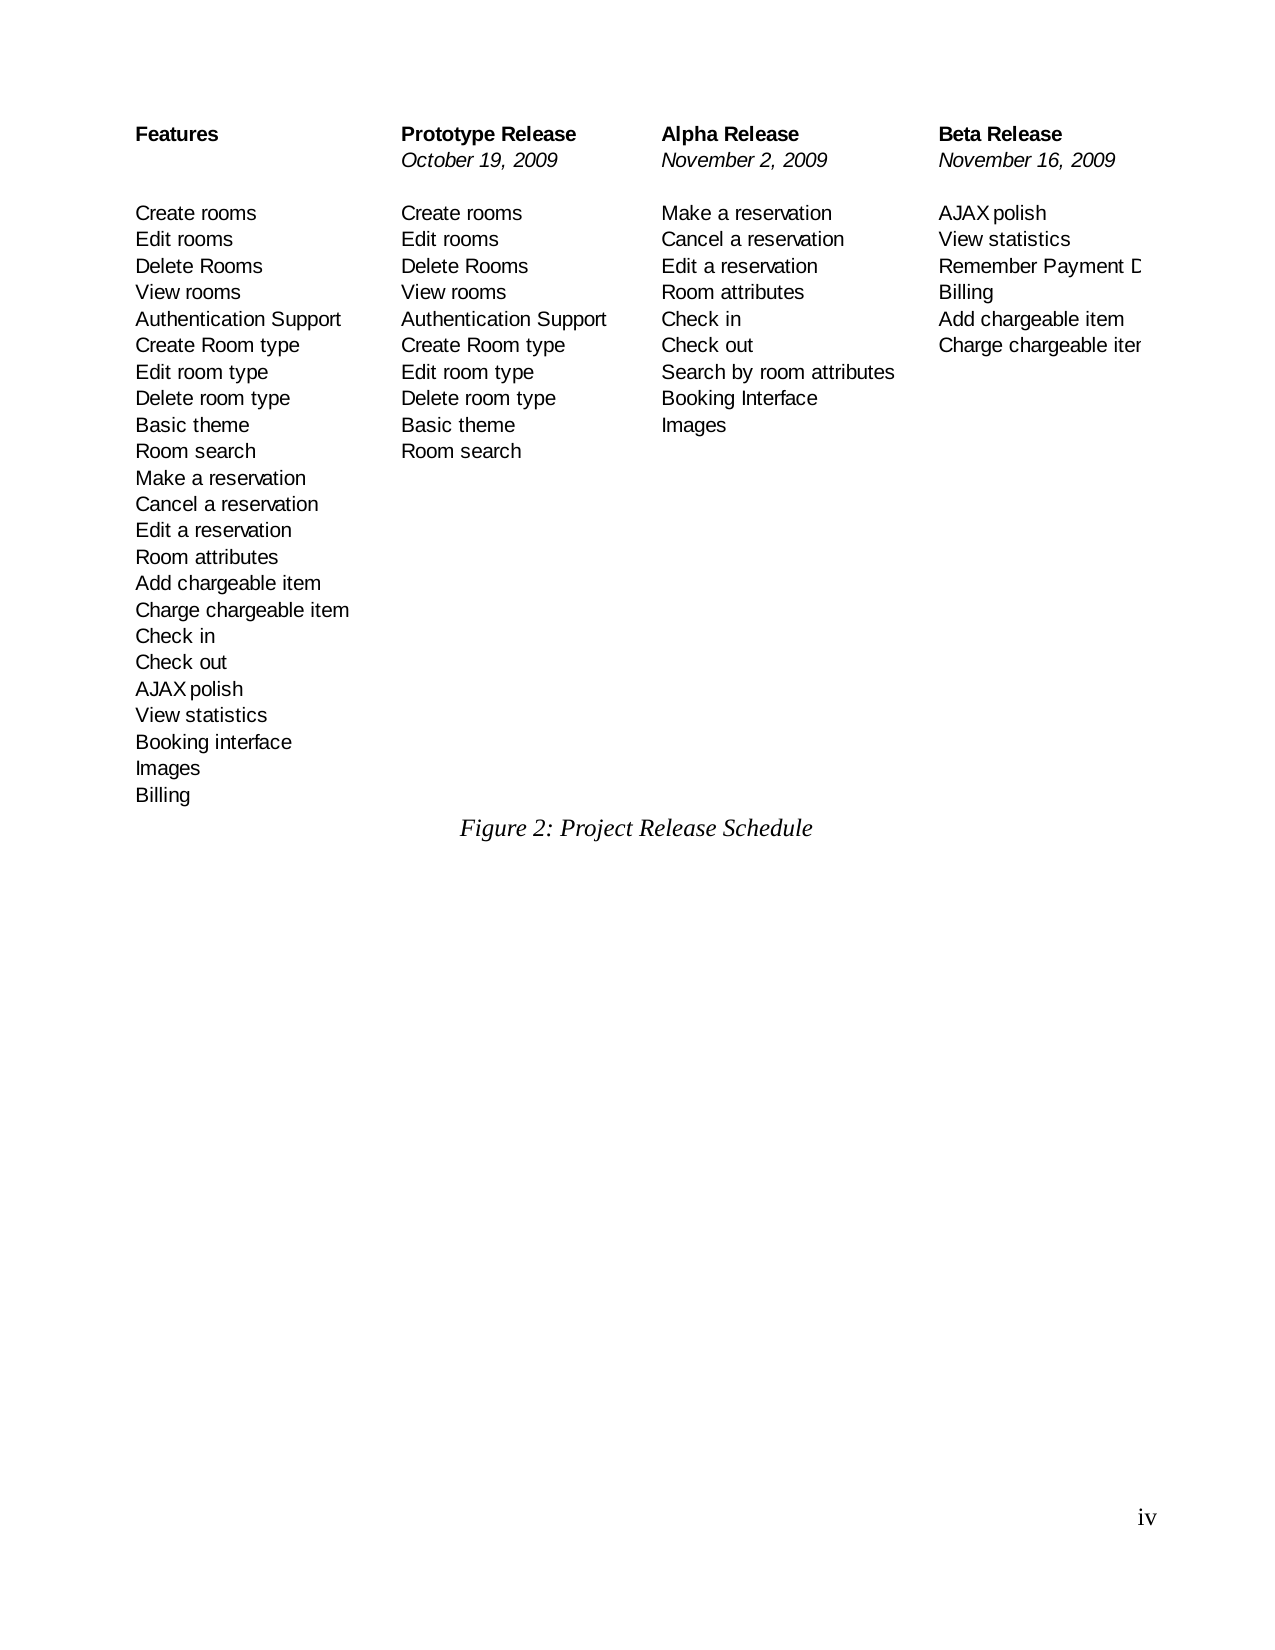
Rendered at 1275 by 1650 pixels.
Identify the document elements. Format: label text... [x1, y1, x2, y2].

text Figure 2: Project Release Schedule [133, 192, 1142, 911]
